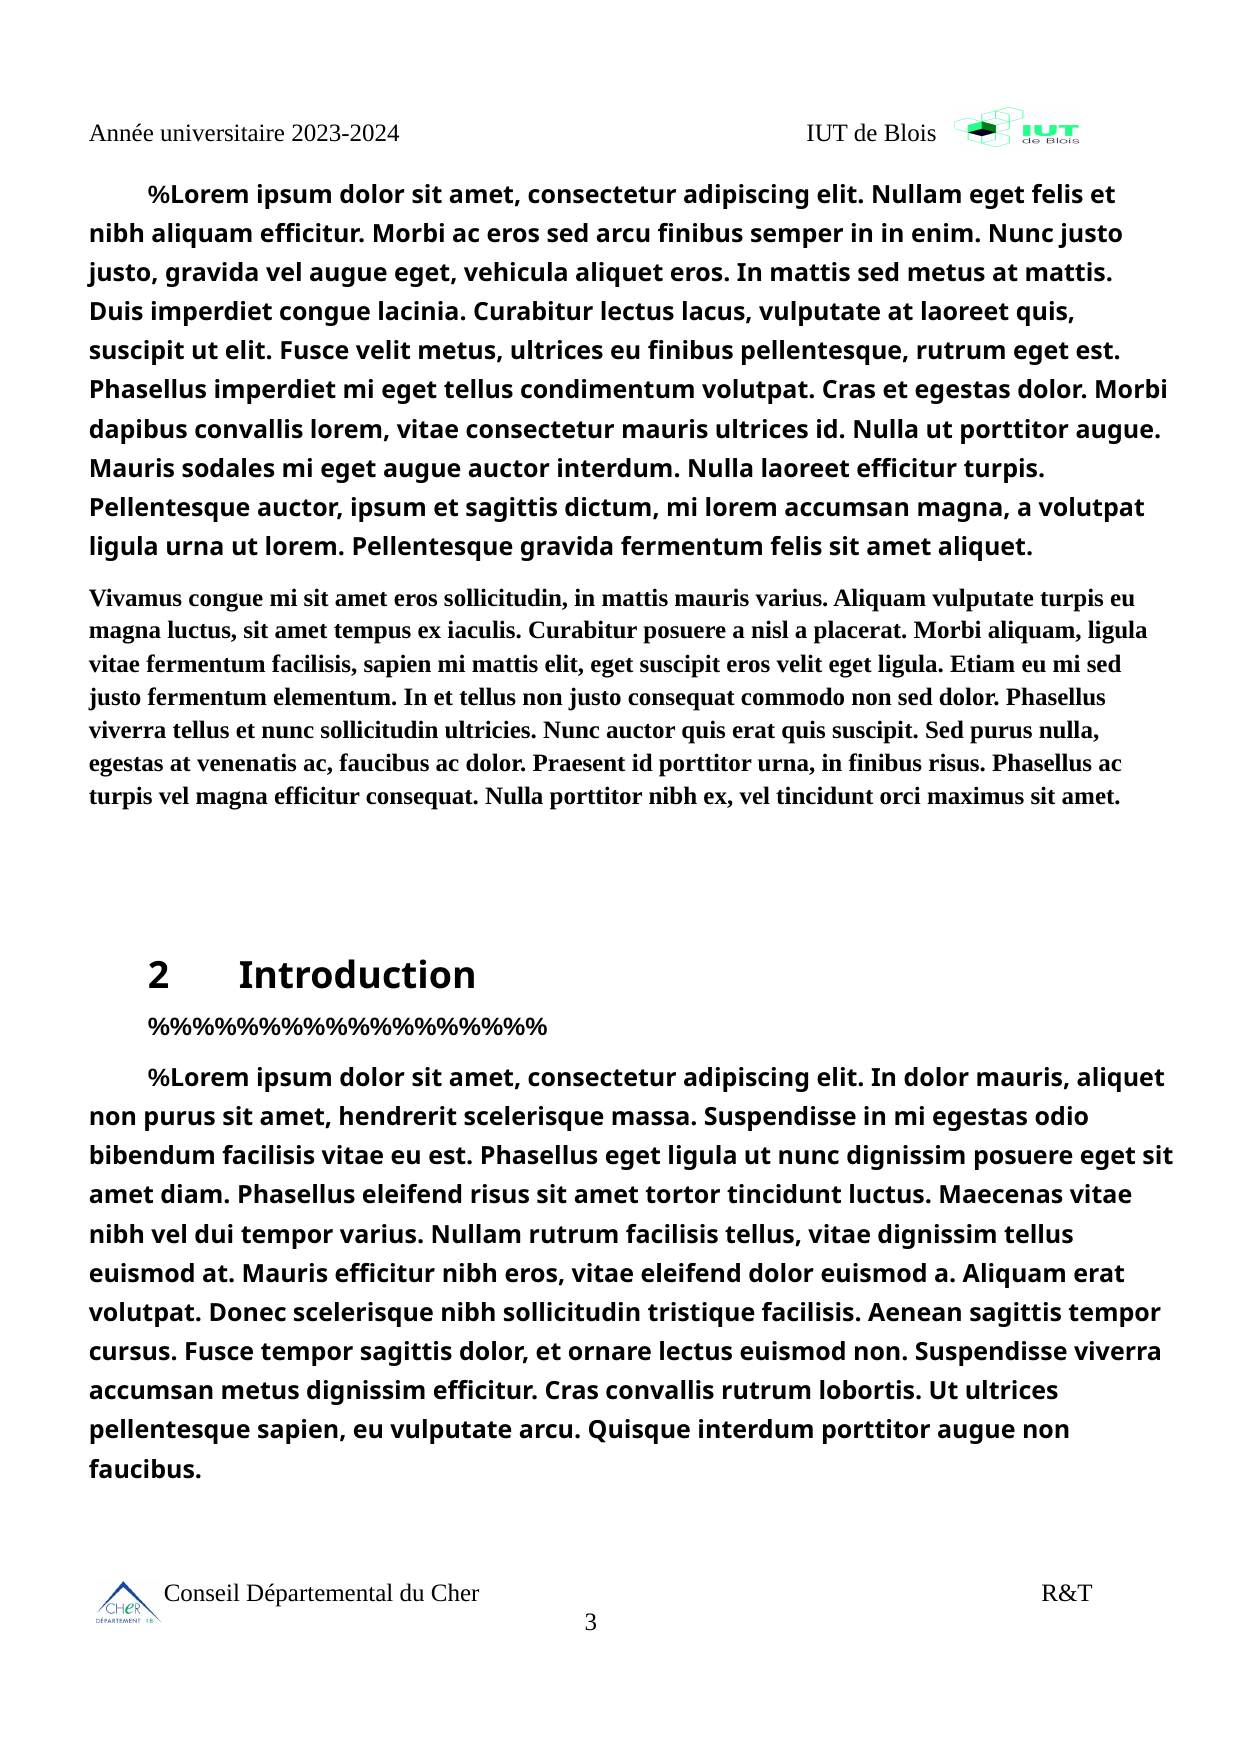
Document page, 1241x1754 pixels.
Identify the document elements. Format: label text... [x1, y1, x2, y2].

picture [954, 107, 1079, 147]
text %Lorem ipsum dolor sit amet, consectetur adipiscing elit. In dolor mauris, aliquet non purus sit amet, hendrerit scelerisque massa. Suspendisse in mi egestas odio bibendum facilisis vitae eu est. Phasellus eget ligula ut nunc dignissim posuere eget sit amet diam. Phasellus eleifend risus sit amet tortor tincidunt luctus. Maecenas vitae nibh vel dui tempor varius. Nullam rutrum facilisis tellus, vitae dignissim tellus euismod at. Mauris efficitur nibh eros, vitae eleifend dolor euismod a. Aliquam erat volutpat. Donec scelerisque nibh sollicitudin tristique facilisis. Aenean sagittis tempor cursus. Fusce tempor sagittis dolor, et ornare lectus euismod non. Suspendisse viverra accumsan metus dignissim efficitur. Cras convallis rutrum lobortis. Ut ultrices pellentesque sapien, eu vulputate arcu. Quisque interdum porttitor augue non faucibus. [88, 1060, 1175, 1485]
text %Lorem ipsum dolor sit amet, consectetur adipiscing elit. Nullam eget felis et nibh aliquam efficitur. Morbi ac eros sed arcu finibus semper in in enim. Nunc justo justo, gravida vel augue eget, vehicula aliquet eros. In mattis sed metus at mattis. Duis imperdiet congue lacinia. Curabitur lectus lacus, vulputate at laoreet quis, suscipit ut elit. Fusce velit metus, ultrices eu finibus pellentesque, rutrum eget est. Phasellus imperdiet mi eget tellus condimentum volutpat. Cras et egestas dolor. Morbi dapibus convallis lorem, vitae consectetur mauris ultrices id. Nulla ut porttitor augue. Mauris sodales mi eget augue auctor interdum. Nulla laoreet efficitur turpis. Pellentesque auctor, ipsum et sagittis dictum, mi lorem accumsan magna, a volutpat ligula urna ut lorem. Pellentesque gravida fermentum felis sit amet aliquet. [88, 176, 1175, 563]
text Vivamus congue mi sit amet eros sollicitudin, in mattis mauris varius. Aliquam vulputate turpis eu magna luctus, sit amet tempus ex iaculis. Curabitur posuere a nisl a placerat. Morbi aliquam, ligula vitae fermentum facilisis, sapien mi mattis elit, eget suscipit eros velit eget ligula. Etiam eu mi sed justo fermentum elementum. In et tellus non justo consequat commodo non sed dolor. Phasellus viverra tellus et nunc sollicitudin ultricies. Nunc auctor quis erat quis suscipit. Sed purus nulla, egestas at venenatis ac, faucibus ac dolor. Praesent id porttitor urna, in finibus risus. Phasellus ac turpis vel magna efficitur consequat. Nulla porttitor nibh ex, vel tincidunt orci maximus sit amet. [88, 583, 1175, 809]
picture [96, 1581, 162, 1623]
subtitle Introduction [88, 948, 1175, 999]
text %%%%%%%%%%%%%%%%%% [88, 1012, 1175, 1041]
